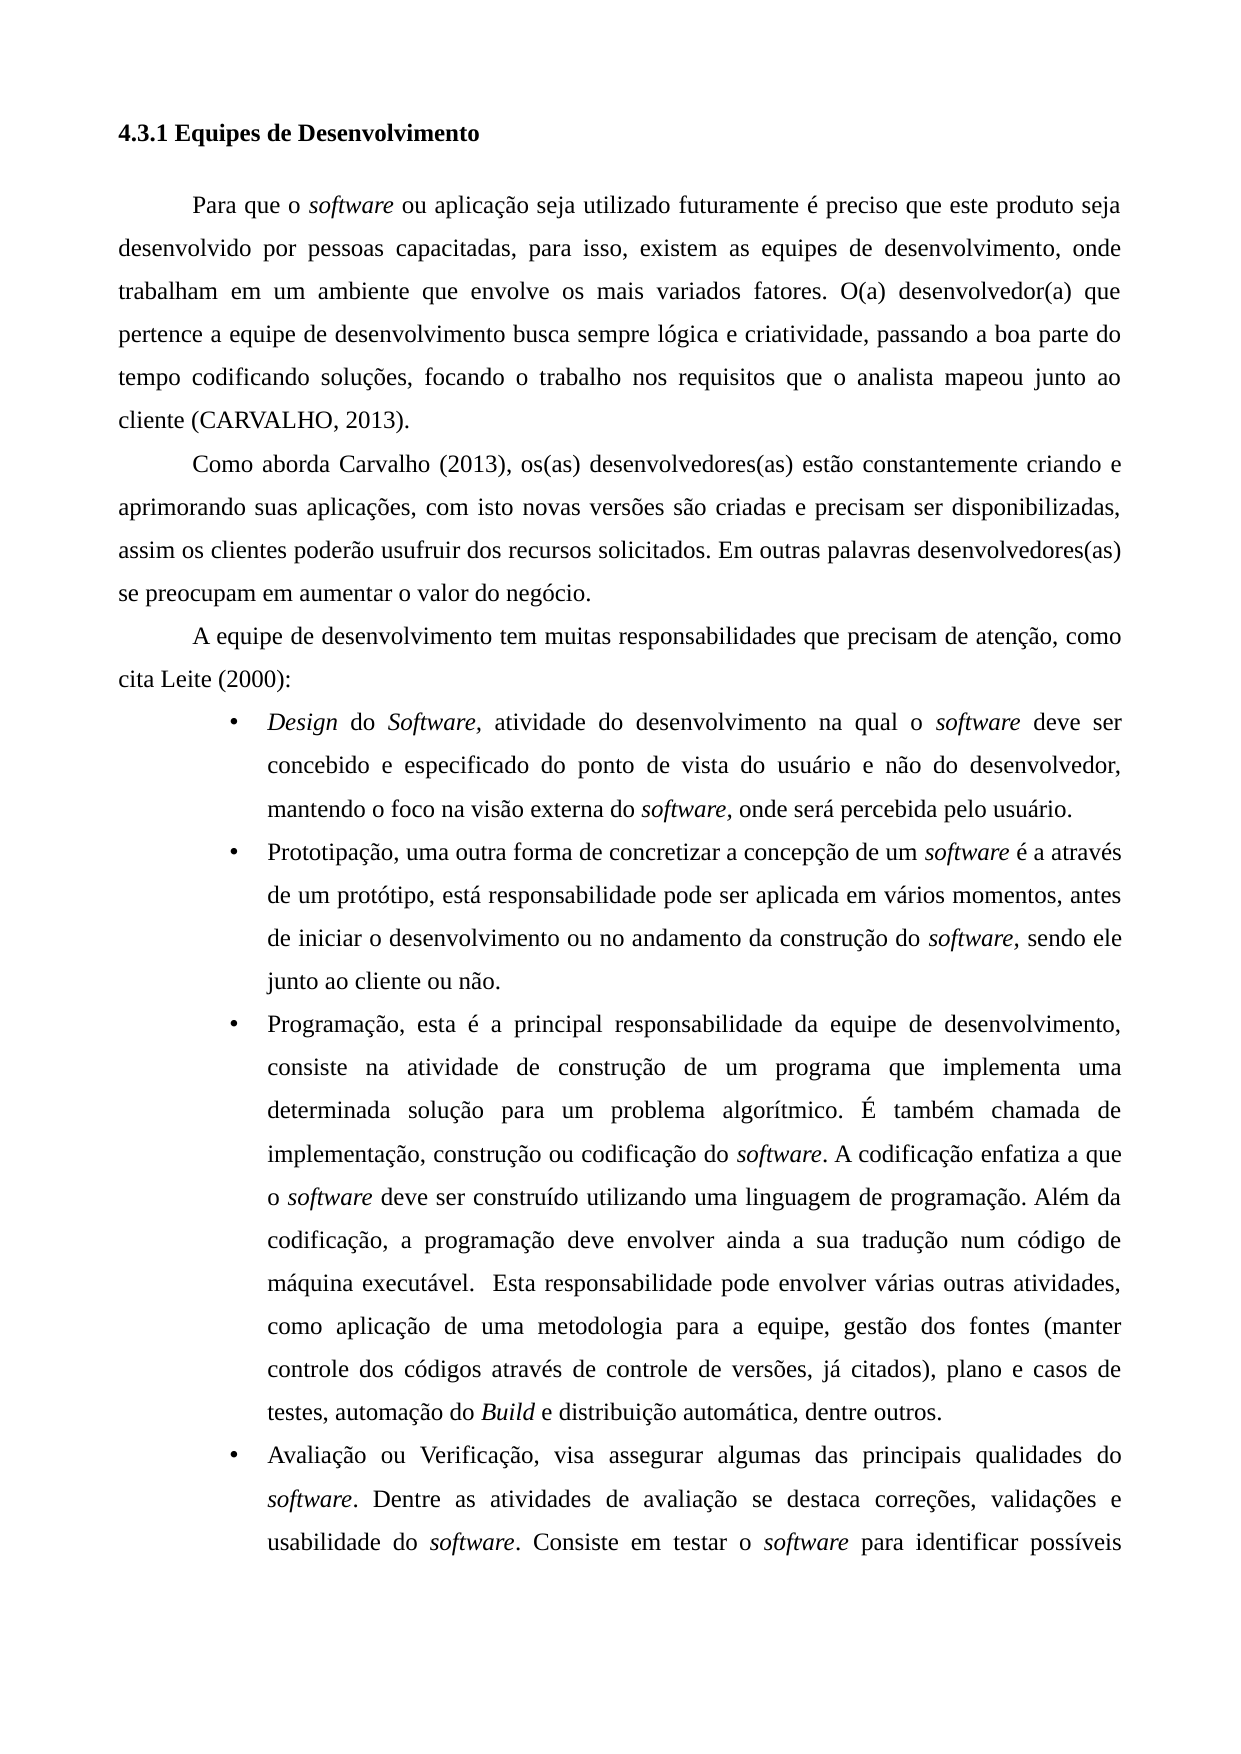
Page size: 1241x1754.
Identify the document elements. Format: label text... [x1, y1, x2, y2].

text 4.3.1 Equipes de Desenvolvimento [118, 118, 1122, 147]
text A equipe de desenvolvimento tem muitas responsabilidades que precisam de atenção, como cita Leite (2000): [118, 621, 1122, 693]
list Avaliação ou Verificação, visa assegurar algumas das principais qualidades do software. Dentre as atividades de avaliação se destaca correções, validações e usabilidade do software. Consiste em testar o software para identificar possíveis [229, 1441, 1122, 1556]
list Design do Software, atividade do desenvolvimento na qual o software deve ser concebido e especificado do ponto de vista do usuário e não do desenvolvedor, mantendo o foco na visão externa do software, onde será percebida pelo usuário. [229, 707, 1122, 822]
list Prototipação, uma outra forma de concretizar a concepção de um software é a através de um protótipo, está responsabilidade pode ser aplicada em vários momentos, antes de iniciar o desenvolvimento ou no andamento da construção do software, sendo ele junto ao cliente ou não. [229, 837, 1122, 995]
list Programação, esta é a principal responsabilidade da equipe de desenvolvimento, consiste na atividade de construção de um programa que implementa uma determinada solução para um problema algorítmico. É também chamada de implementação, construção ou codificação do software. A codificação enfatiza a que o software deve ser construído utilizando uma linguagem de programação. Além da codificação, a programação deve envolver ainda a sua tradução num código de máquina executável. Esta responsabilidade pode envolver várias outras atividades, como aplicação de uma metodologia para a equipe, gestão dos fontes (manter controle dos códigos através de controle de versões, já citados), plano e casos de testes, automação do Build e distribuição automática, dentre outros. [229, 1009, 1122, 1426]
text Como aborda Carvalho (2013), os(as) desenvolvedores(as) estão constantemente criando e aprimorando suas aplicações, com isto novas versões são criadas e precisam ser disponibilizadas, assim os clientes poderão usufruir dos recursos solicitados. Em outras palavras desenvolvedores(as) se preocupam em aumentar o valor do negócio. [118, 449, 1122, 607]
text Para que o software ou aplicação seja utilizado futuramente é preciso que este produto seja desenvolvido por pessoas capacitadas, para isso, existem as equipes de desenvolvimento, onde trabalham em um ambiente que envolve os mais variados fatores. O(a) desenvolvedor(a) que pertence a equipe de desenvolvimento busca sempre lógica e criatividade, passando a boa parte do tempo codificando soluções, focando o trabalho nos requisitos que o analista mapeou junto ao cliente (CARVALHO, 2013). [118, 190, 1122, 434]
